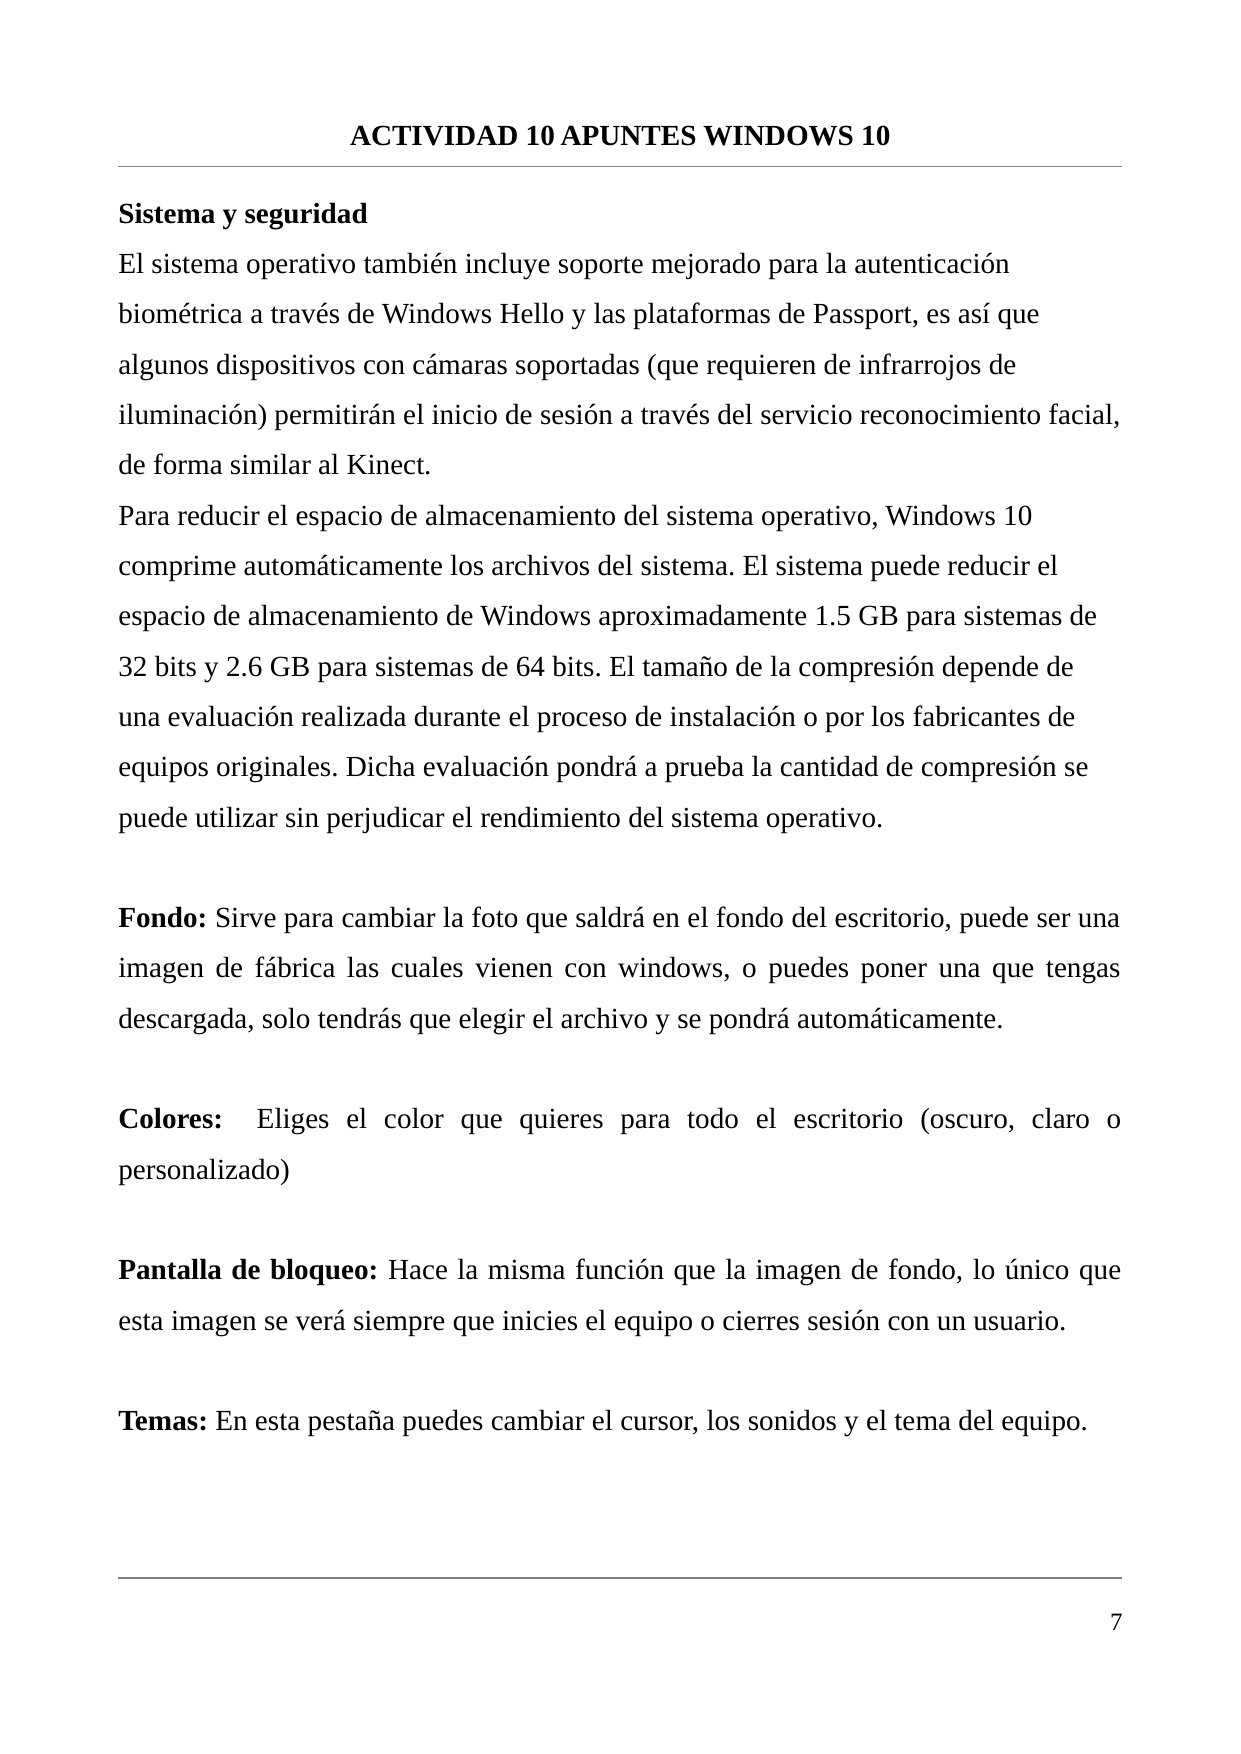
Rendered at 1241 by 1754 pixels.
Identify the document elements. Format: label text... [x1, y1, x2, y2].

text Sistema y seguridad [118, 196, 1122, 229]
text Para reducir el espacio de almacenamiento del sistema operativo, Windows 10 comprime automáticamente los archivos del sistema. El sistema puede reducir el espacio de almacenamiento de Windows aproximadamente 1.5 GB para sistemas de 32 bits y 2.6 GB para sistemas de 64 bits. El tamaño de la compresión depende de una evaluación realizada durante el proceso de instalación o por los fabricantes de equipos originales. Dicha evaluación pondrá a prueba la cantidad de compresión se puede utilizar sin perjudicar el rendimiento del sistema operativo. [118, 498, 1122, 833]
text Fondo: Sirve para cambiar la foto que saldrá en el fondo del escritorio, puede ser una imagen de fábrica las cuales vienen con windows, o puedes poner una que tengas descargada, solo tendrás que elegir el archivo y se pondrá automáticamente. [118, 900, 1122, 1034]
text Temas: En esta pestaña puedes cambiar el cursor, los sonidos y el tema del equipo. [118, 1403, 1122, 1437]
text El sistema operativo también incluye soporte mejorado para la autenticación biométrica a través de Windows Hello y las plataformas de Passport, es así que algunos dispositivos con cámaras soportadas (que requieren de infrarrojos de iluminación) permitirán el inicio de sesión a través del servicio reconocimiento facial, de forma similar al Kinect. [118, 246, 1122, 481]
text Pantalla de bloqueo: Hace la misma función que la imagen de fondo, lo único que esta imagen se verá siempre que inicies el equipo o cierres sesión con un usuario. [118, 1252, 1122, 1336]
text Colores: Eliges el color que quieres para todo el escritorio (oscuro, claro o personalizado) [118, 1102, 1122, 1185]
